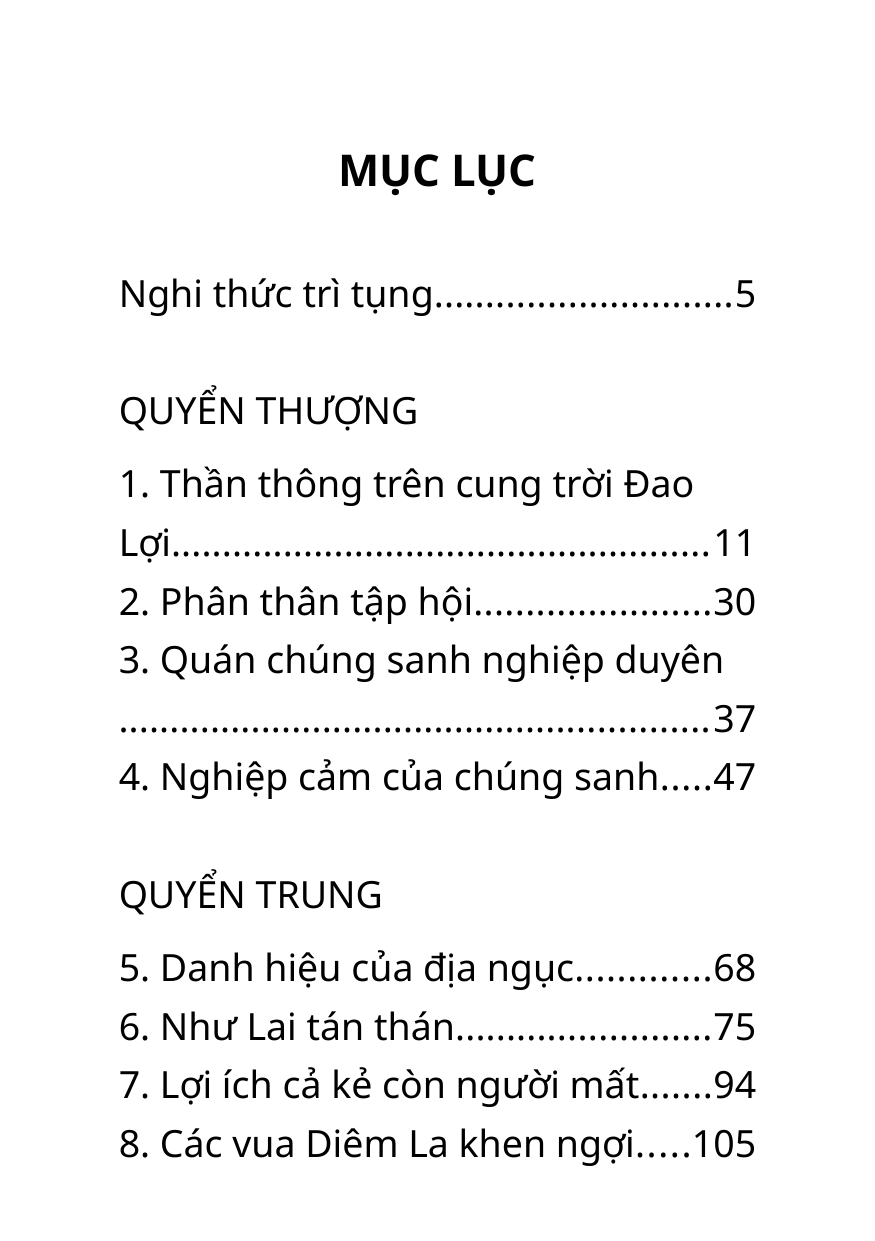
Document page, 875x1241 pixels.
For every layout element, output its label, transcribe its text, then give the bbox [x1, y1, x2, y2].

text 7. Lợi ích cả kẻ còn người mất 94 [118, 1058, 756, 1109]
text QUYỂN TRUNG [118, 868, 756, 919]
text 4. Nghiệp cảm của chúng sanh 47 [118, 751, 756, 802]
text 1. Thần thông trên cung trời Đao Lợi 11 [118, 457, 756, 567]
text 3. Quán chúng sanh nghiệp duyên 37 [118, 633, 756, 743]
text 8. Các vua Diêm La khen ngợi 105 [118, 1117, 756, 1168]
text 5. Danh hiệu của địa ngục 68 [118, 941, 756, 992]
text 2. Phân thân tập hội 30 [118, 575, 756, 626]
text Nghi thức trì tụng 5 [118, 267, 756, 318]
text QUYỂN THƯỢNG [118, 384, 756, 435]
text 6. Như Lai tán thán 75 [118, 1000, 756, 1051]
subtitle MỤC LỤC [118, 139, 756, 199]
